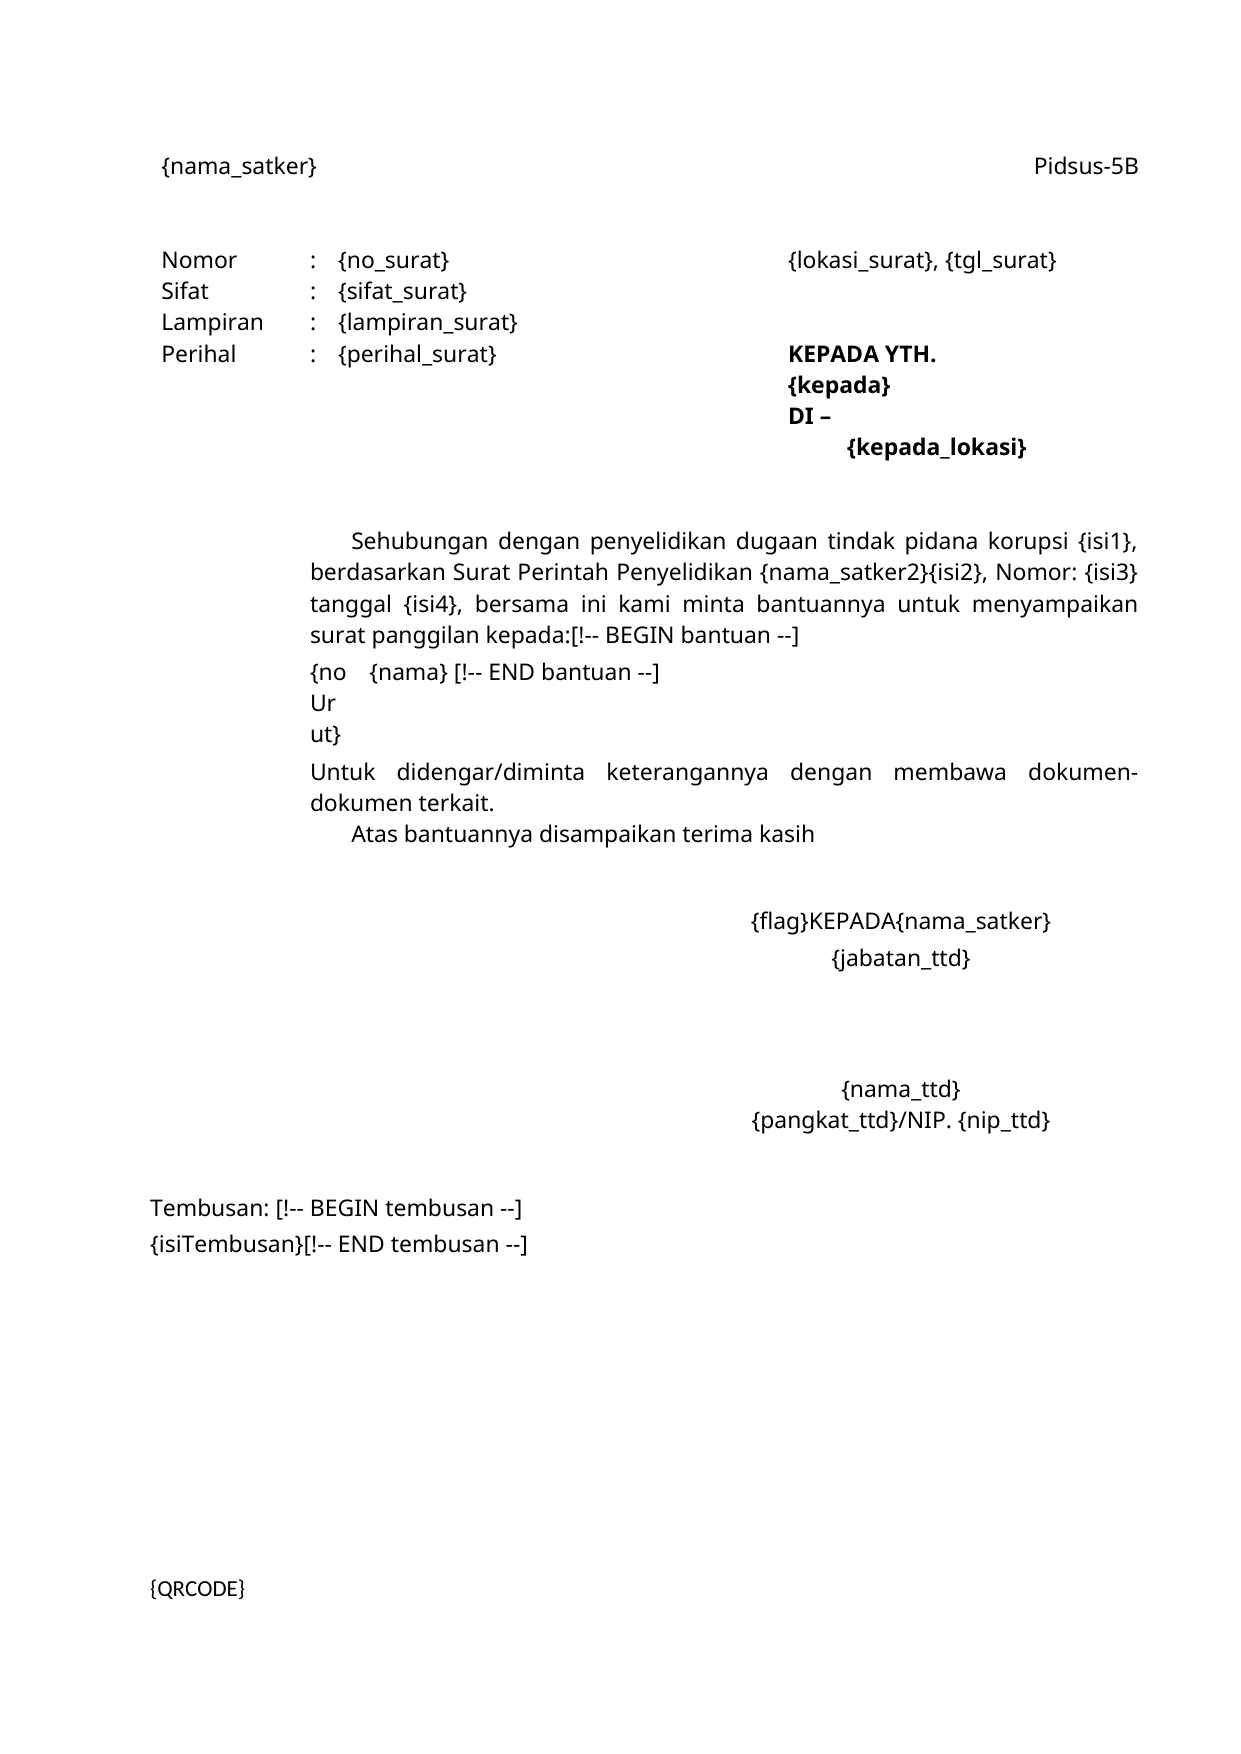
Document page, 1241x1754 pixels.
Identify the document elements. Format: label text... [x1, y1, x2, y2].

table_cell KEPADA YTH. {kepada} DI – {kepada_lokasi} [777, 338, 1150, 462]
table_cell {lokasi_surat}, {tgl_surat} [777, 244, 1150, 275]
table_cell {no_surat} [327, 244, 717, 275]
table_cell [717, 338, 777, 462]
table_cell : [299, 275, 327, 306]
table_cell [150, 463, 1150, 525]
table_cell {lampiran_surat} [327, 306, 717, 337]
table_cell {nama} [!-- END bantuan --] [358, 656, 1150, 750]
table_header {flag}KEPADA{nama_satker} [710, 903, 1092, 939]
table_cell {perihal_surat} [327, 338, 717, 462]
table_header {nama_satker} [150, 150, 966, 181]
table_cell [150, 750, 298, 849]
table_cell [717, 306, 777, 337]
text {isiTembusan}[!-- END tembusan --] [150, 1228, 1090, 1259]
table_cell [777, 306, 1150, 337]
table_cell [150, 656, 298, 750]
table_cell Untuk didengar/diminta keterangannya dengan membawa dokumen-dokumen terkait. Atas bantuannya disampaikan terima kasih [299, 750, 1150, 849]
text Tembusan: [!-- BEGIN tembusan --] [150, 1192, 1090, 1223]
table_cell : [299, 244, 327, 275]
table_cell Lampiran [150, 306, 298, 337]
table_cell Perihal [150, 338, 298, 462]
table_cell [717, 244, 777, 275]
table_cell : [299, 338, 327, 462]
table_cell {sifat_surat} [327, 275, 717, 306]
table_cell Nomor [150, 244, 298, 275]
table_cell [777, 275, 1150, 306]
table_cell [717, 275, 777, 306]
table_cell [150, 181, 1150, 244]
table_cell {noUrut} [299, 656, 358, 750]
table_cell : [299, 306, 327, 337]
table_header Pidsus-5B [966, 150, 1150, 181]
table_cell Sehubungan dengan penyelidikan dugaan tindak pidana korupsi {isi1}, berdasarkan Surat Perintah Penyelidikan {nama_satker2}{isi2}, Nomor: {isi3} tanggal {isi4}, bersama ini kami minta bantuannya untuk menyampaikan surat panggilan kepada:[!-- BEGIN bantuan --] [299, 525, 1150, 656]
table_cell Sifat [150, 275, 298, 306]
table_cell {jabatan_ttd} [710, 940, 1092, 1070]
table_cell [150, 525, 298, 656]
table_cell {nama_ttd} {pangkat_ttd}/NIP. {nip_ttd} [710, 1070, 1092, 1139]
